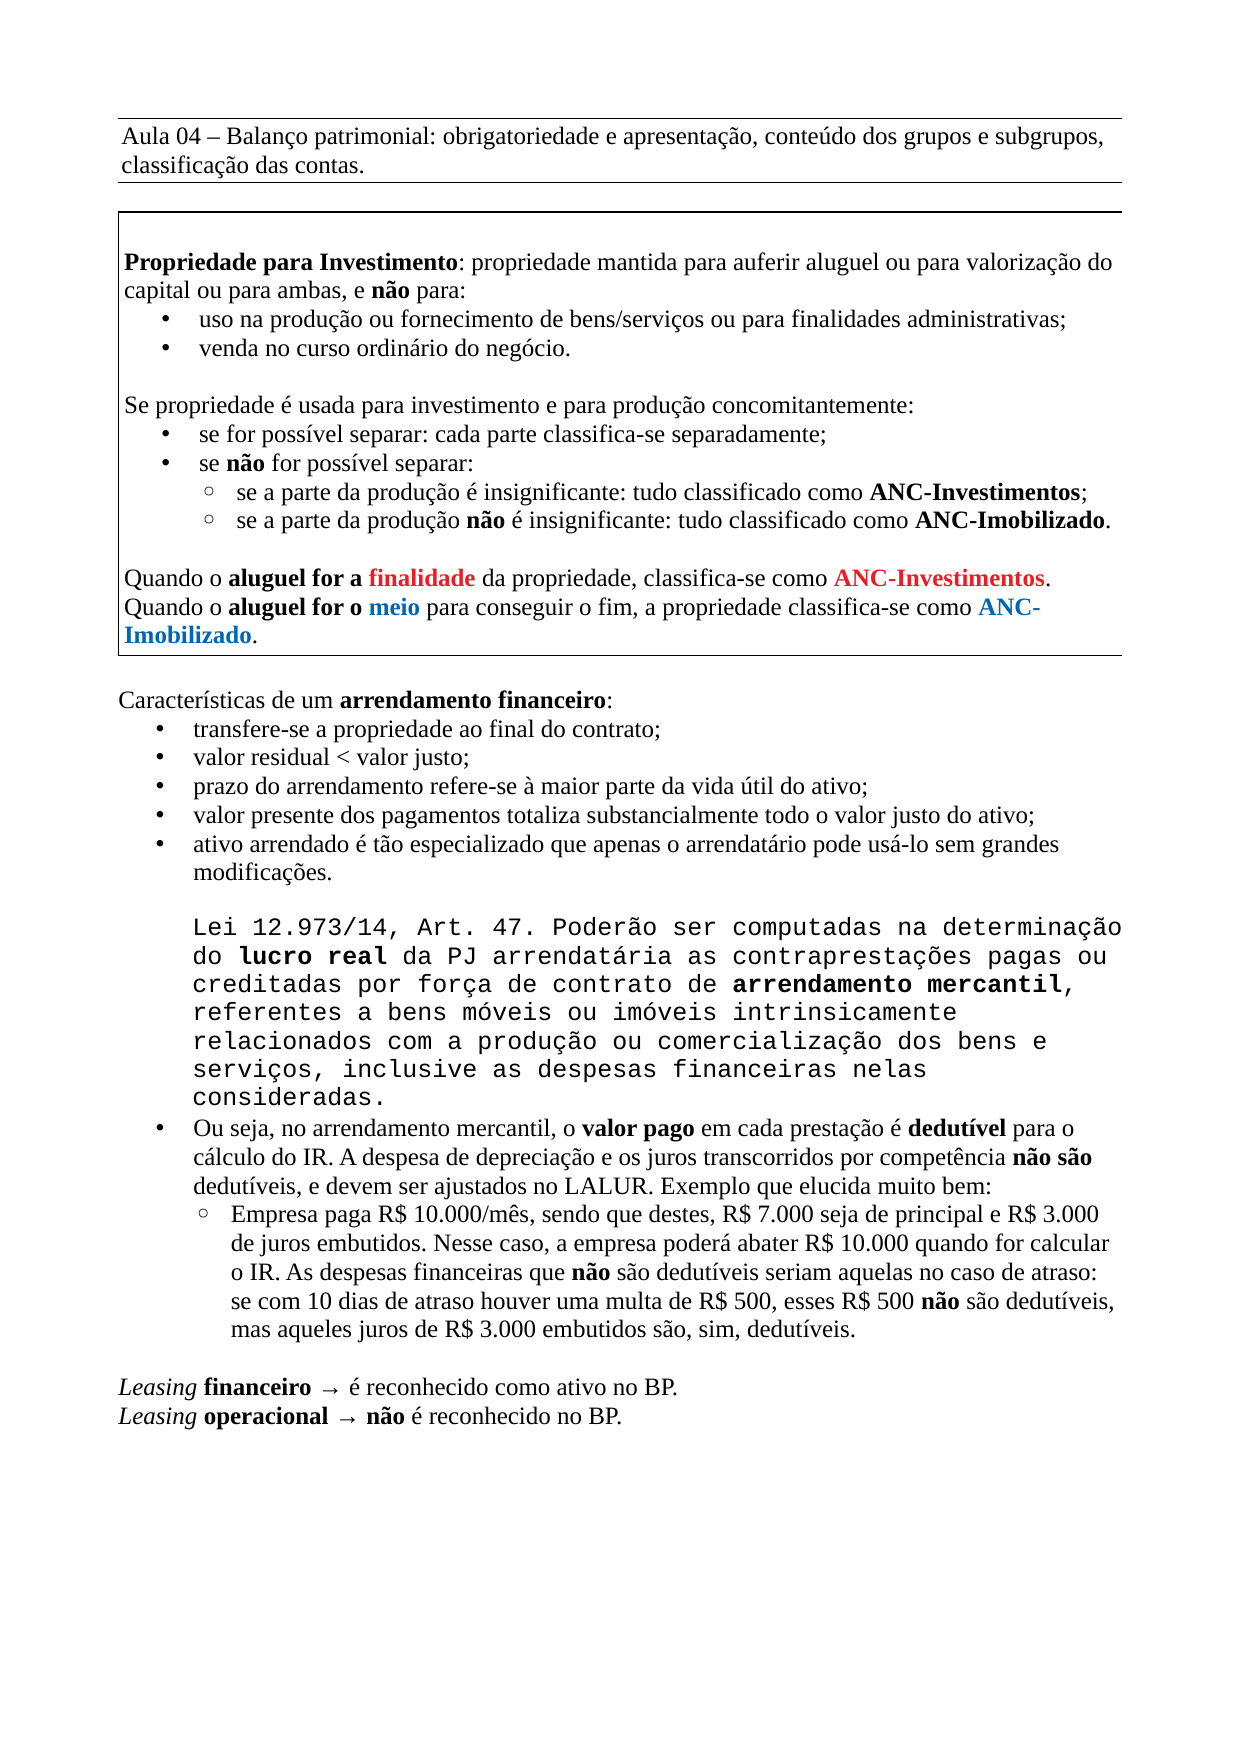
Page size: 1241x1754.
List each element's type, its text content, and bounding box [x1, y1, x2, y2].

list ativo arrendado é tão especializado que apenas o arrendatário pode usá-lo sem grandes modificações. [156, 829, 1122, 886]
list prazo do arrendamento refere-se à maior parte da vida útil do ativo; [156, 771, 1122, 800]
table_cell Propriedade para Investimento: propriedade mantida para auferir aluguel ou para valorização do capital ou para ambas, e não para: uso na produção ou fornecimento de bens/serviços ou para finalidades administrativas; venda no curso ordinário do negócio. Se propriedade é usada para investimento e para produção concomitantemente: se for possível separar: cada parte classifica-se separadamente; se não for possível separar: se a parte da produção é insignificante: tudo classificado como ANC-Investimentos; se a parte da produção não é insignificante: tudo classificado como ANC-Imobilizado. Quando o aluguel for a finalidade da propriedade, classifica-se como ANC-Investimentos. Quando o aluguel for o meio para conseguir o fim, a propriedade classifica-se como ANC-Imobilizado. [119, 213, 1122, 655]
list valor presente dos pagamentos totaliza substancialmente todo o valor justo do ativo; [156, 800, 1122, 829]
text Leasing financeiro → é reconhecido como ativo no BP. [118, 1372, 1122, 1401]
list Empresa paga R$ 10.000/mês, sendo que destes, R$ 7.000 seja de principal e R$ 3.000 de juros embutidos. Nesse caso, a empresa poderá abater R$ 10.000 quando for calcular o IR. As despesas financeiras que não são dedutíveis seriam aquelas no caso de atraso: se com 10 dias de atraso houver uma multa de R$ 500, esses R$ 500 não são dedutíveis, mas aqueles juros de R$ 3.000 embutidos são, sim, dedutíveis. [193, 1199, 1122, 1343]
text Leasing operacional → não é reconhecido no BP. [118, 1401, 1122, 1429]
text Lei 12.973/14, Art. 47. Poderão ser computadas na determinação do lucro real da PJ arrendatária as contraprestações pagas ou creditadas por força de contrato de arrendamento mercantil, referentes a bens móveis ou imóveis intrinsicamente relacionados com a produção ou comercialização dos bens e serviços, inclusive as despesas financeiras nelas consideradas. [192, 915, 1122, 1113]
list Ou seja, no arrendamento mercantil, o valor pago em cada prestação é dedutível para o cálculo do IR. A despesa de depreciação e os juros transcorridos por competência não são dedutíveis, e devem ser ajustados no LALUR. Exemplo que elucida muito bem: [156, 1113, 1122, 1199]
list valor residual < valor justo; [156, 742, 1122, 771]
list transfere-se a propriedade ao final do contrato; [156, 714, 1122, 742]
text Características de um arrendamento financeiro: [118, 685, 1122, 714]
